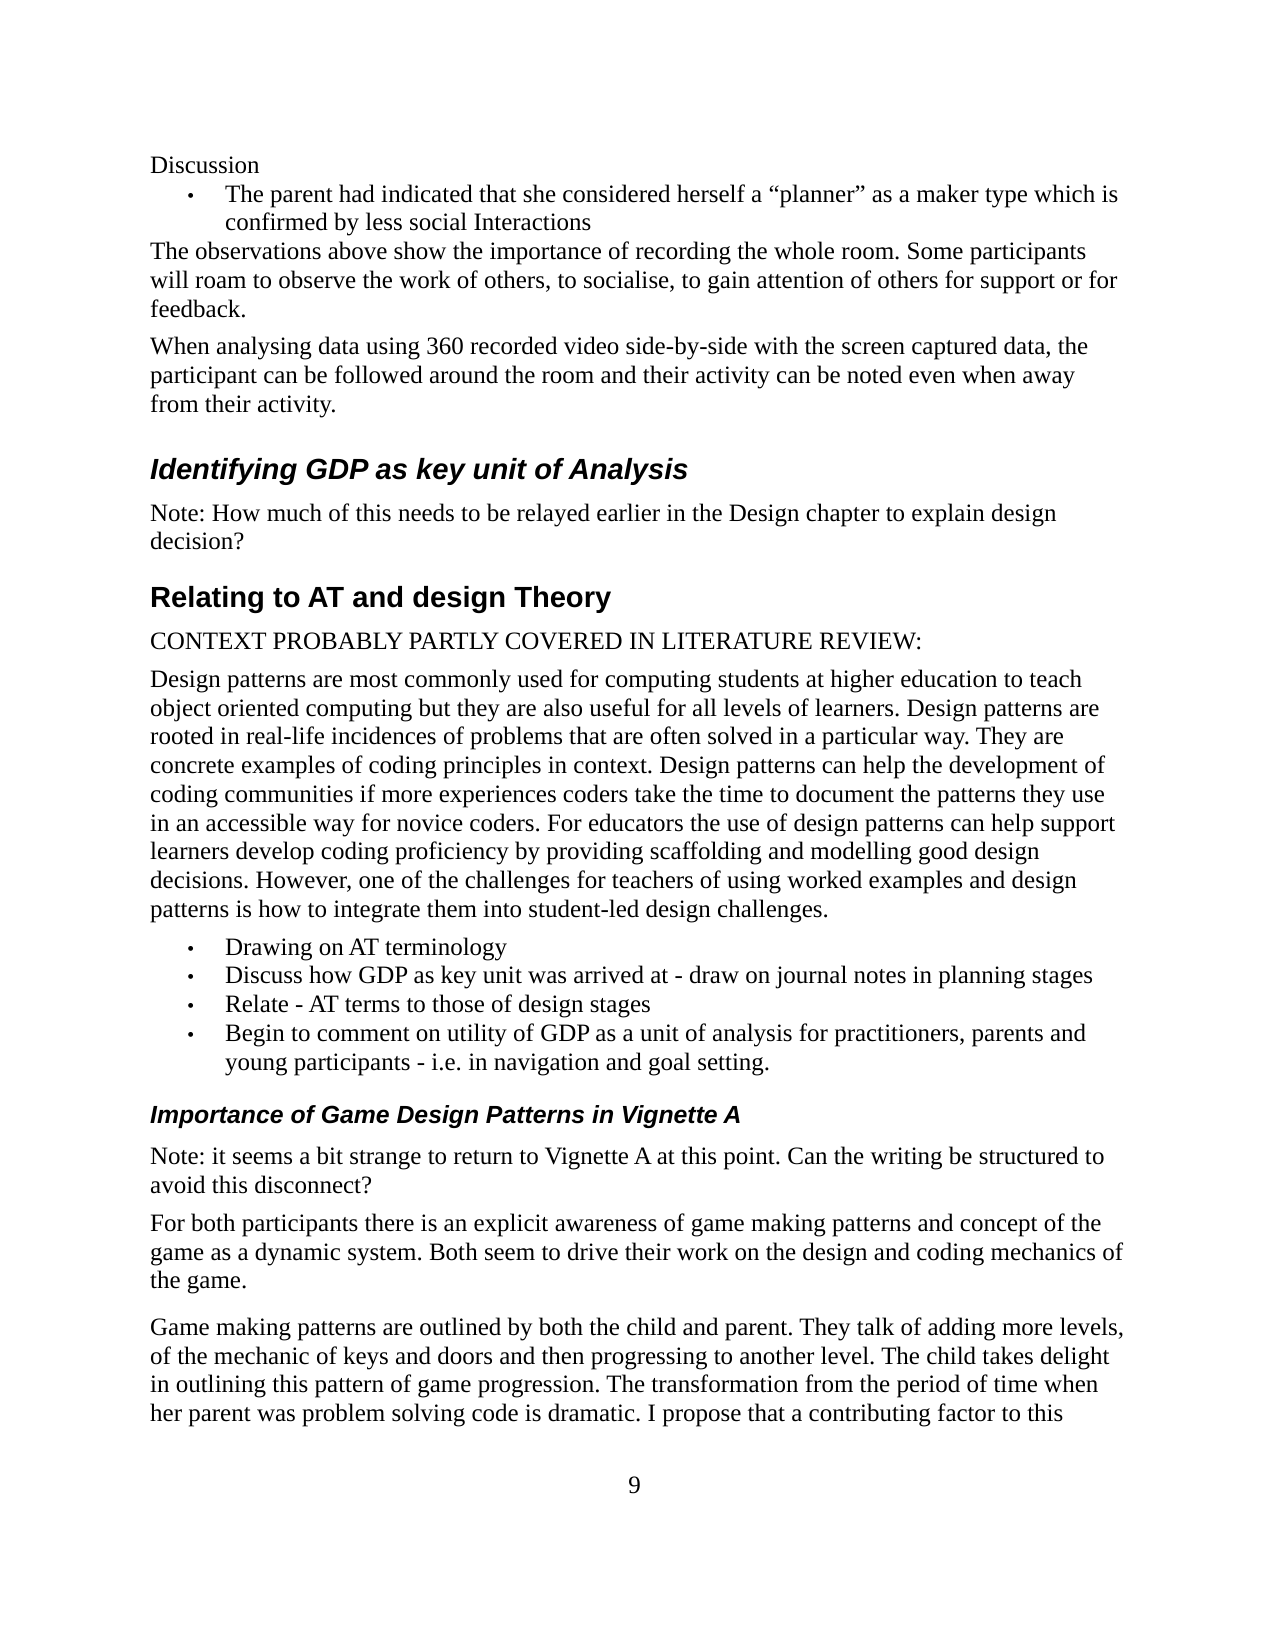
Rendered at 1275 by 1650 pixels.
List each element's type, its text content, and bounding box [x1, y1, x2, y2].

text Note: How much of this needs to be relayed earlier in the Design chapter to explain design decision? [150, 498, 1125, 555]
subtitle Importance of Game Design Patterns in Vignette A [150, 1100, 1125, 1129]
list Discuss how GDP as key unit was arrived at - draw on journal notes in planning stages [187, 960, 1125, 989]
text Game making patterns are outlined by both the child and parent. They talk of adding more levels, of the mechanic of keys and doors and then progressing to another level. The child takes delight in outlining this pattern of game progression. The transformation from the period of time when her parent was problem solving code is dramatic. I propose that a contributing factor to this [150, 1312, 1125, 1427]
text The observations above show the importance of recording the whole room. Some participants will roam to observe the work of others, to socialise, to gain attention of others for support or for feedback. [150, 236, 1125, 322]
text Note: it seems a bit strange to return to Vignette A at this point. Can the writing be structured to avoid this disconnect? [150, 1141, 1125, 1199]
list Relate - AT terms to those of design stages [187, 989, 1125, 1018]
text Design patterns are most commonly used for computing students at higher education to teach object oriented computing but they are also useful for all levels of learners. Design patterns are rooted in real-life incidences of problems that are often solved in a particular way. They are concrete examples of coding principles in context. Design patterns can help the development of coding communities if more experiences coders take the time to document the patterns they use in an accessible way for novice coders. For educators the use of design patterns can help support learners develop coding proficiency by providing scaffolding and modelling good design decisions. However, one of the challenges for teachers of using worked examples and design patterns is how to integrate them into student-led design challenges. [150, 664, 1125, 923]
text When analysing data using 360 recorded video side-by-side with the screen captured data, the participant can be followed around the room and their activity can be noted even when away from their activity. [150, 331, 1125, 418]
list The parent had indicated that she considered herself a “planner” as a maker type which is confirmed by less social Interactions [187, 179, 1125, 236]
text CONTEXT PROBABLY PARTLY COVERED IN LITERATURE REVIEW: [150, 626, 1125, 655]
list Begin to comment on utility of GDP as a unit of analysis for practitioners, parents and young participants - i.e. in navigation and goal setting. [187, 1018, 1125, 1075]
text Discussion [150, 150, 1125, 179]
subtitle Relating to AT and design Theory [150, 580, 1125, 614]
text For both participants there is an explicit awareness of game making patterns and concept of the game as a dynamic system. Both seem to drive their work on the design and coding mechanics of the game. [150, 1208, 1125, 1294]
list Drawing on AT terminology [187, 932, 1125, 960]
subtitle Identifying GDP as key unit of Analysis [150, 452, 1125, 485]
